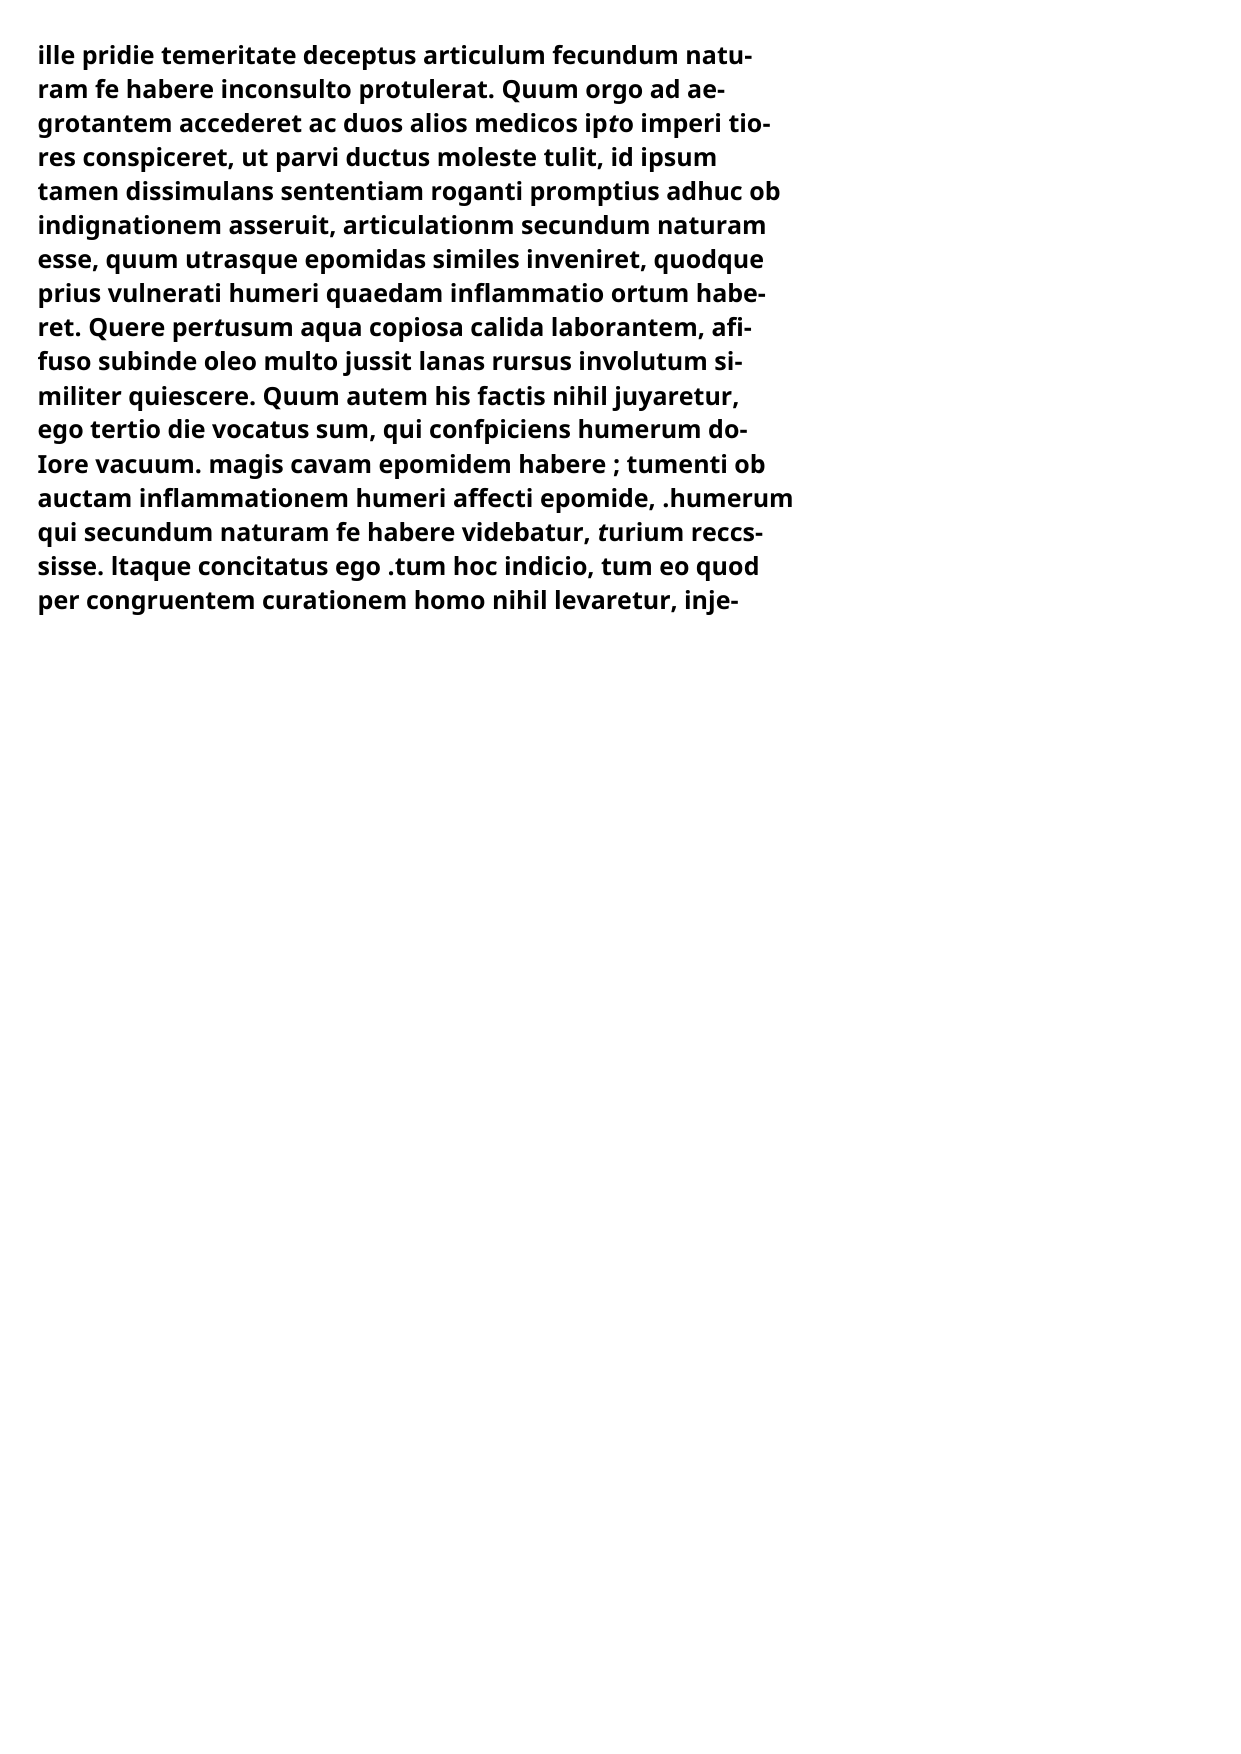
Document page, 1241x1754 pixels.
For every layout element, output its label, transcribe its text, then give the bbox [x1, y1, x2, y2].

text ille pridie temeritate deceptus articulum fecundum natu- ram fe habere inconsulto protulerat. Quum orgo ad ae- grotantem accederet ac duos alios medicos ipto imperi tio- res conspiceret, ut parvi ductus moleste tulit, id ipsum tamen dissimulans sententiam roganti promptius adhuc ob indignationem asseruit, articulationm secundum naturam esse, quum utrasque epomidas similes inveniret, quodque prius vulnerati humeri quaedam inflammatio ortum habe- ret. Quere pertusum aqua copiosa calida laborantem, afi- fuso subinde oleo multo jussit lanas rursus involutum si- militer quiescere. Quum autem his factis nihil juyaretur, ego tertio die vocatus sum, qui confpiciens humerum do- Iore vacuum. magis cavam epomidem habere ; tumenti ob auctam inflammationem humeri affecti epomide, .humerum qui secundum naturam fe habere videbatur, turium reccs- sisse. ltaque concitatus ego .tum hoc indicio, tum eo quod per congruentem curationem homo nihil levaretur, inje- [37, 37, 1203, 617]
